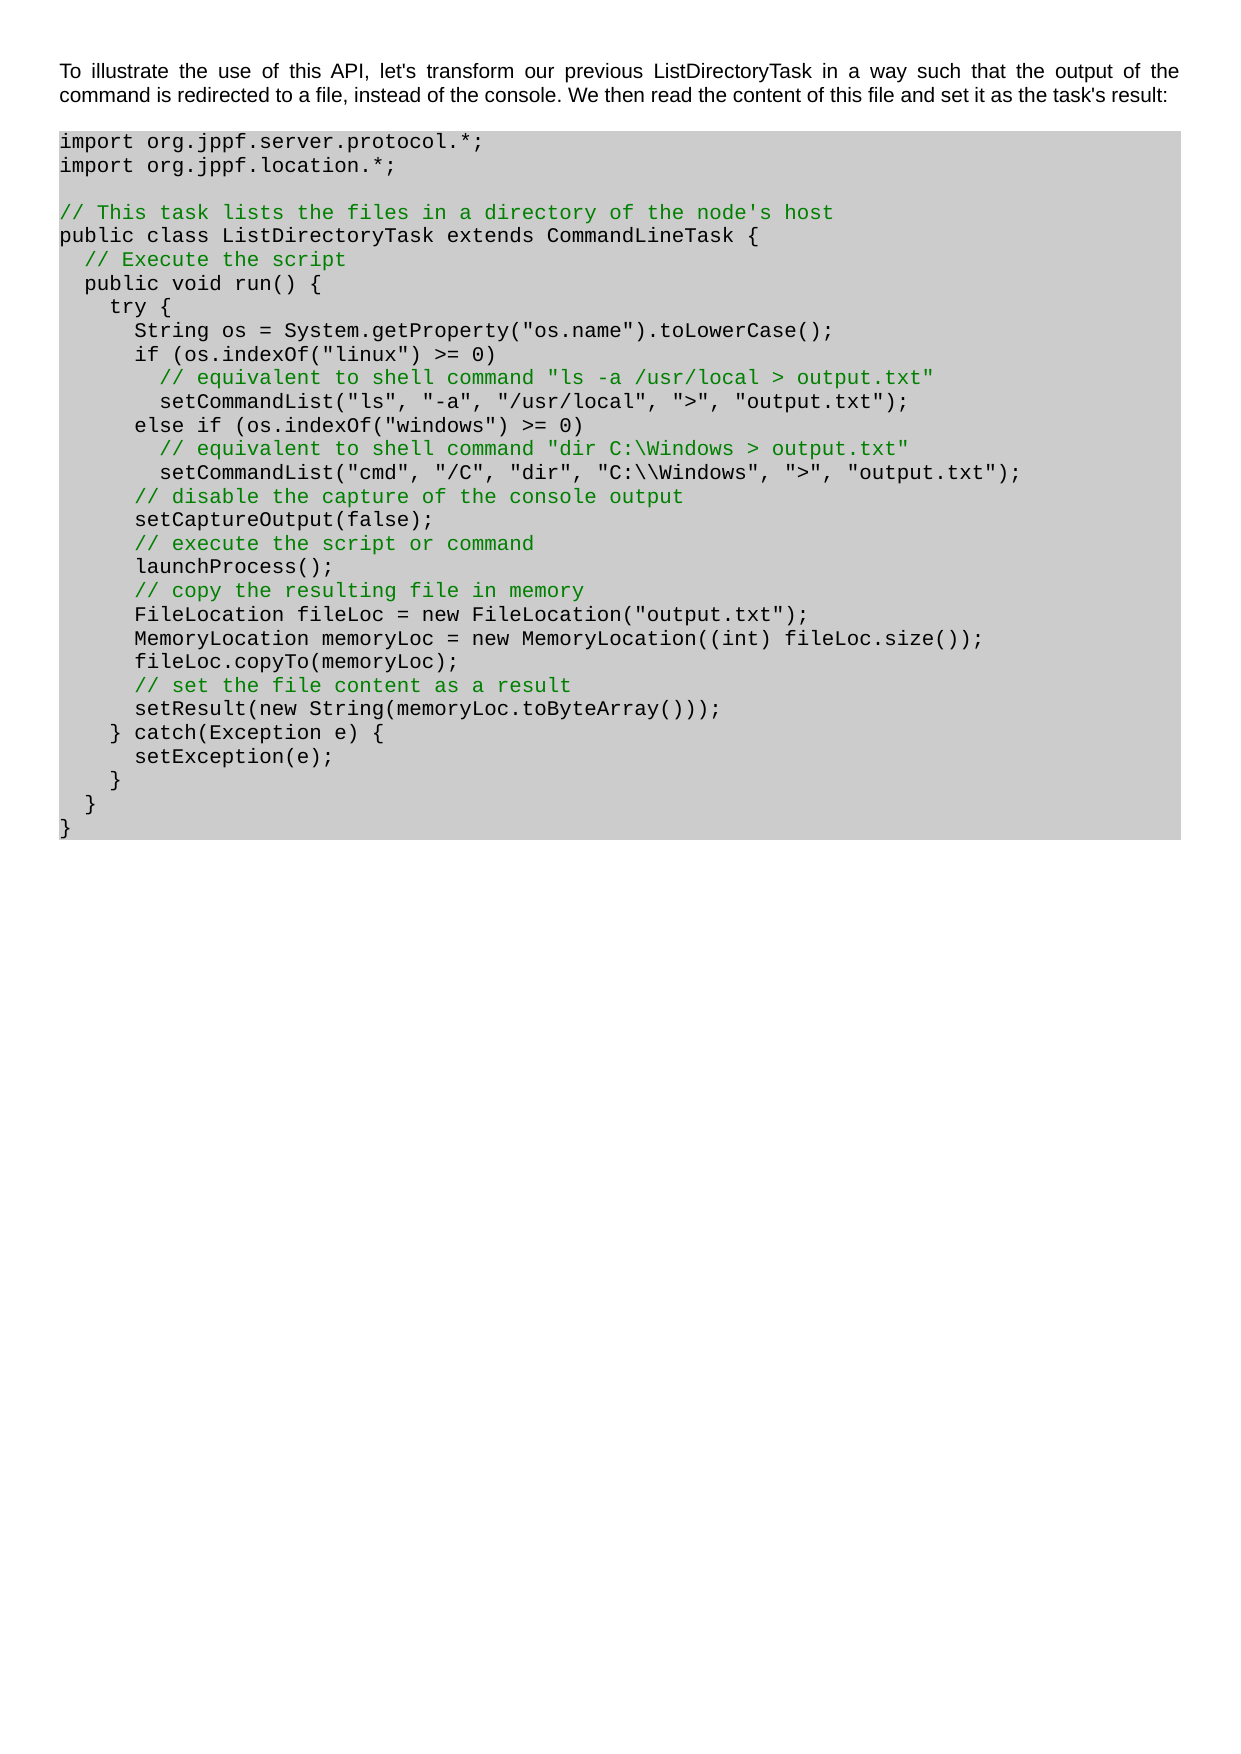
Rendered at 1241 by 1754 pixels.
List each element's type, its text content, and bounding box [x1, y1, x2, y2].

text // set the file content as a result [59, 675, 1181, 698]
text launchProcess(); [59, 557, 1181, 580]
text if (os.indexOf("linux") >= 0) [59, 344, 1181, 367]
text FileLocation fileLoc = new FileLocation("output.txt"); [59, 604, 1181, 627]
text import org.jppf.server.protocol.*; [59, 131, 1181, 154]
text // This task lists the files in a directory of the node's host [59, 202, 1181, 226]
text // execute the script or command [59, 533, 1181, 557]
text } [59, 793, 1181, 817]
text setCommandList("cmd", "/C", "dir", "C:\\Windows", ">", "output.txt"); [59, 462, 1181, 486]
text String os = System.getProperty("os.name").toLowerCase(); [59, 320, 1181, 344]
text // copy the resulting file in memory [59, 580, 1181, 604]
text setResult(new String(memoryLoc.toByteArray())); [59, 698, 1181, 722]
text // disable the capture of the console output [59, 486, 1181, 509]
text try { [59, 296, 1181, 320]
text setException(e); [59, 746, 1181, 769]
text fileLoc.copyTo(memoryLoc); [59, 651, 1181, 675]
text } [59, 817, 1181, 840]
text MemoryLocation memoryLoc = new MemoryLocation((int) fileLoc.size()); [59, 627, 1181, 651]
text } catch(Exception e) { [59, 722, 1181, 746]
text To illustrate the use of this API, let's transform our previous ListDirectoryTask in a way such that the output of the command is redirected to a file, instead of the console. We then read the content of this file and set it as the task's result: [59, 59, 1181, 107]
text } [59, 769, 1181, 793]
text setCaptureOutput(false); [59, 509, 1181, 533]
text // equivalent to shell command "dir C:\Windows > output.txt" [59, 438, 1181, 462]
text public void run() { [59, 273, 1181, 296]
text setCommandList("ls", "-a", "/usr/local", ">", "output.txt"); [59, 391, 1181, 415]
text else if (os.indexOf("windows") >= 0) [59, 415, 1181, 438]
text public class ListDirectoryTask extends CommandLineTask { [59, 226, 1181, 249]
text import org.jppf.location.*; [59, 154, 1181, 178]
text // Execute the script [59, 249, 1181, 273]
text // equivalent to shell command "ls -a /usr/local > output.txt" [59, 367, 1181, 391]
